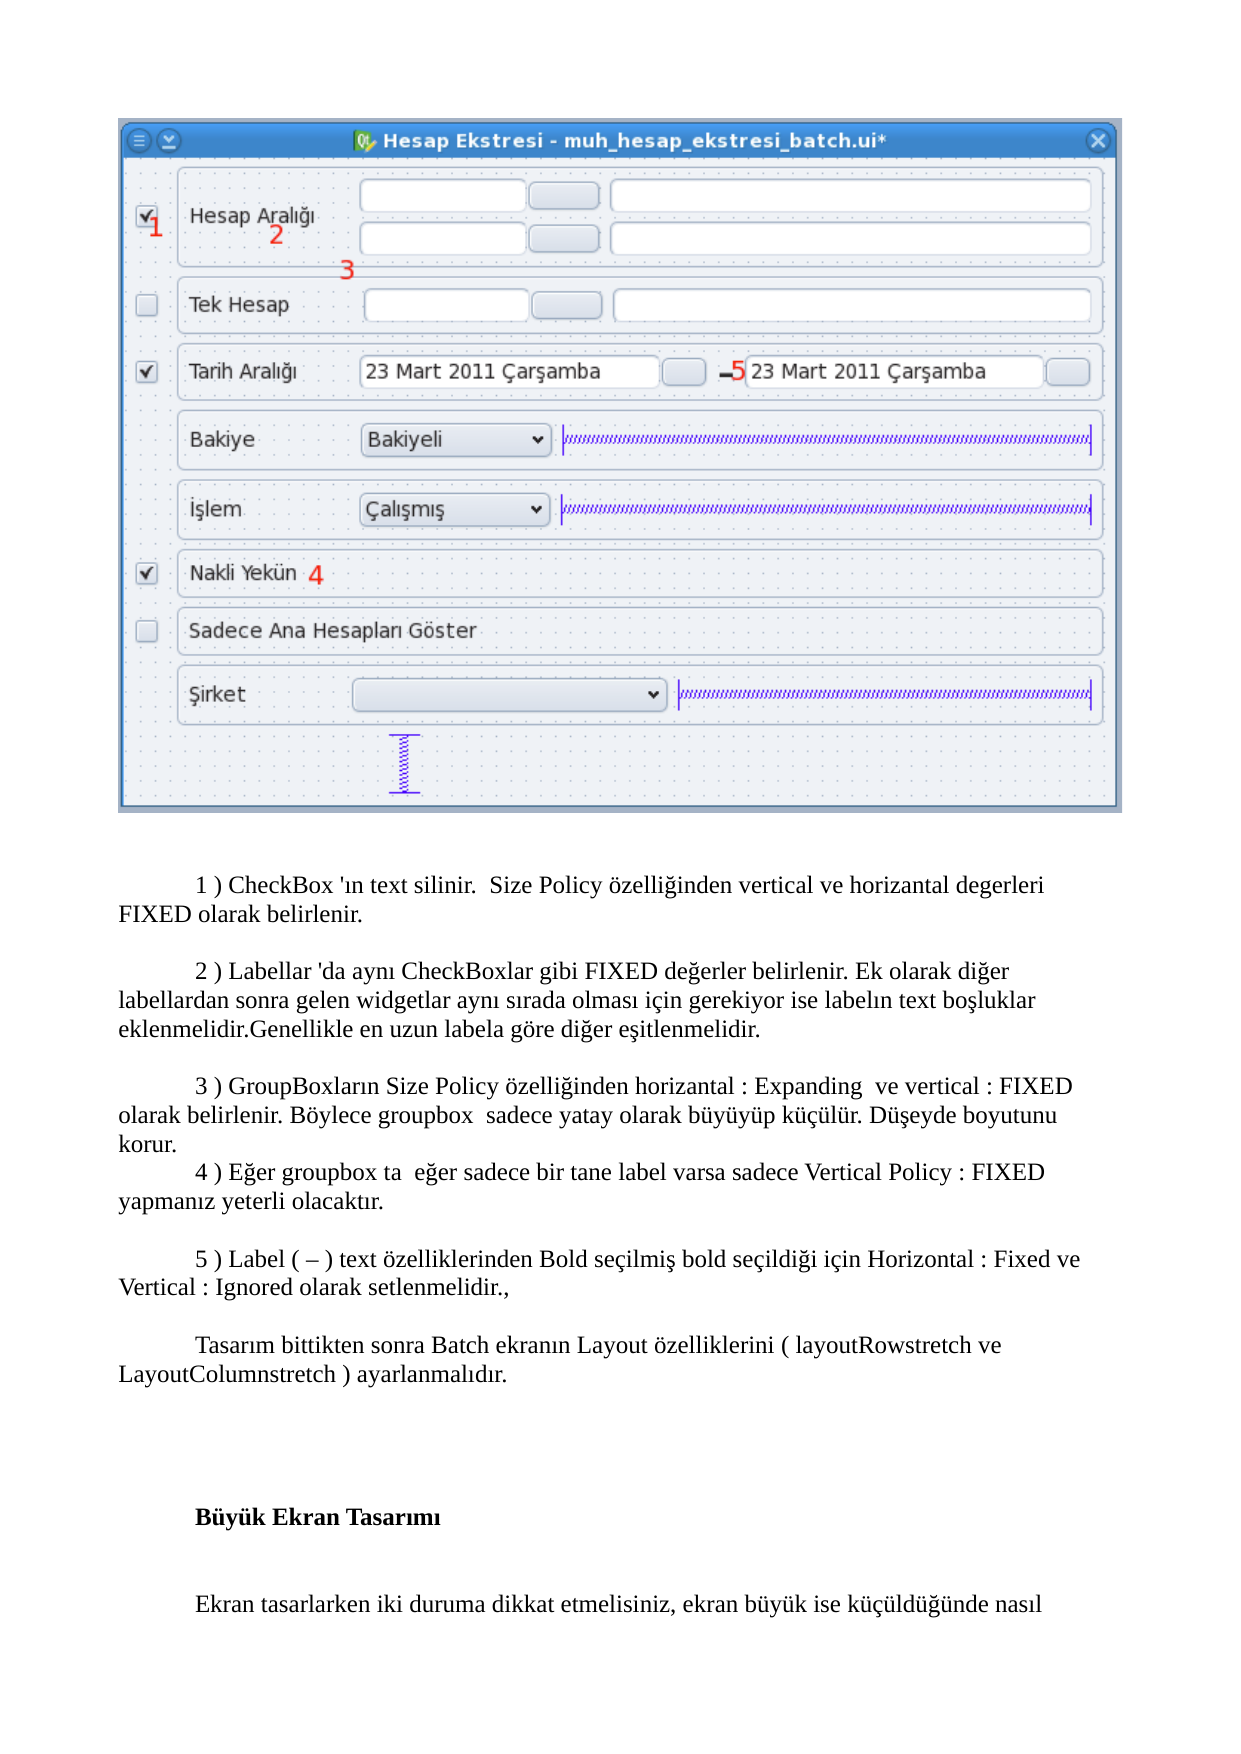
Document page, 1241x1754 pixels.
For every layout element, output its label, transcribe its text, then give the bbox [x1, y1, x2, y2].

text 3 ) GroupBoxların Size Policy özelliğinden horizantal : Expanding ve vertical : FIXED olarak belirlenir. Böylece groupbox sadece yatay olarak büyüyüp küçülür. Düşeyde boyutunu korur. [118, 1071, 1122, 1157]
text 4 ) Eğer groupbox ta eğer sadece bir tane label varsa sadece Vertical Policy : FIXED yapmanız yeterli olacaktır. [118, 1157, 1122, 1215]
picture [118, 118, 1123, 813]
text 2 ) Labellar 'da aynı CheckBoxlar gibi FIXED değerler belirlenir. Ek olarak diğer labellardan sonra gelen widgetlar aynı sırada olması için gerekiyor ise labelın text boşluklar eklenmelidir.Genellikle en uzun labela göre diğer eşitlenmelidir. [118, 956, 1122, 1042]
text 5 ) Label ( – ) text özelliklerinden Bold seçilmiş bold seçildiği için Horizontal : Fixed ve Vertical : Ignored olarak setlenmelidir., [118, 1244, 1122, 1301]
text Tasarım bittikten sonra Batch ekranın Layout özelliklerini ( layoutRowstretch ve LayoutColumnstretch ) ayarlanmalıdır. [118, 1330, 1122, 1387]
text Büyük Ekran Tasarımı [118, 1502, 1122, 1531]
text Ekran tasarlarken iki duruma dikkat etmelisiniz, ekran büyük ise küçüldüğünde nasıl [118, 1589, 1122, 1617]
text 1 ) CheckBox 'ın text silinir. Size Policy özelliğinden vertical ve horizantal degerleri FIXED olarak belirlenir. [118, 870, 1122, 927]
